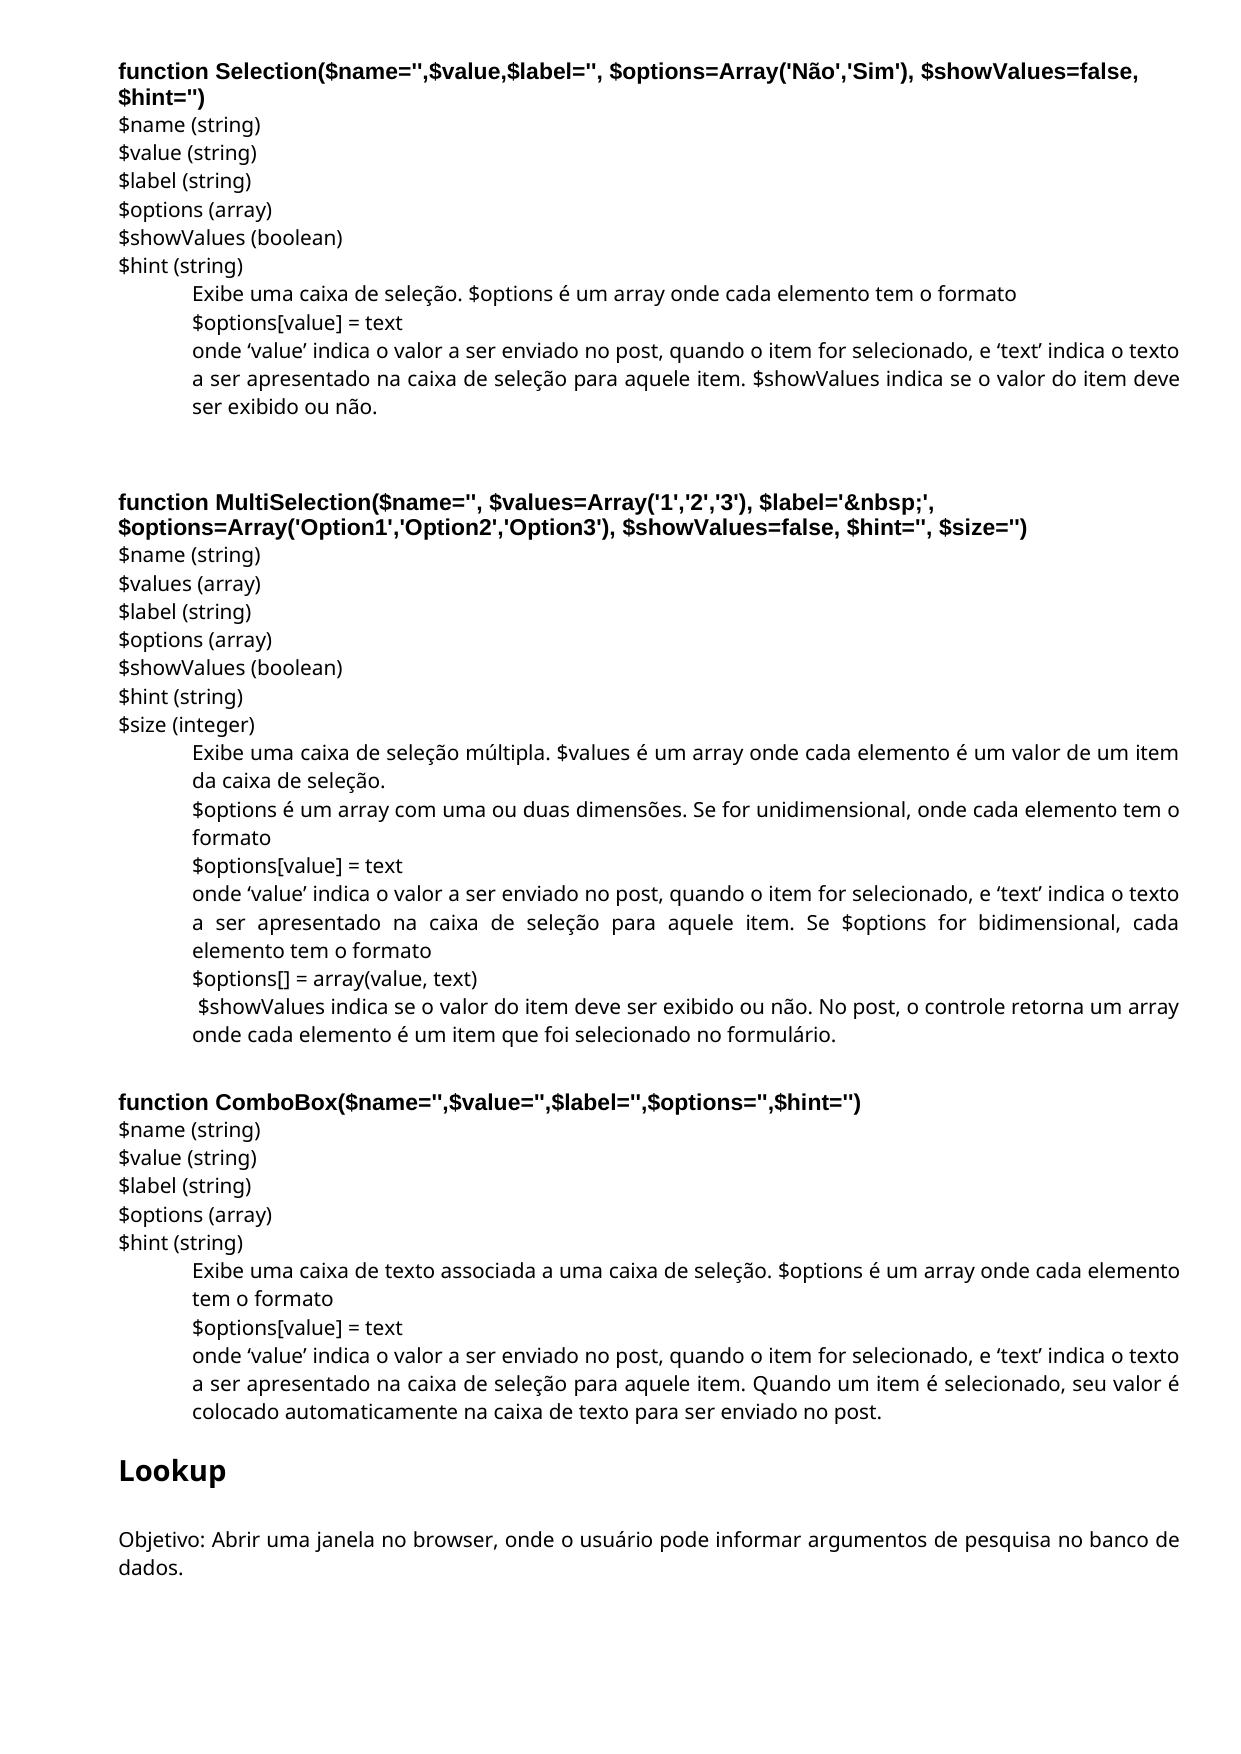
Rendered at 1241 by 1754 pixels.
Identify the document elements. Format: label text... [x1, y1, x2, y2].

text $options[value] = text [192, 851, 1181, 879]
text onde ‘value’ indica o valor a ser enviado no post, quando o item for selecionado, e ‘text’ indica o texto a ser apresentado na caixa de seleção para aquele item. Se $options for bidimensional, cada elemento tem o formato [192, 879, 1181, 964]
text onde ‘value’ indica o valor a ser enviado no post, quando o item for selecionado, e ‘text’ indica o texto a ser apresentado na caixa de seleção para aquele item. Quando um item é selecionado, seu valor é colocado automaticamente na caixa de texto para ser enviado no post. [192, 1341, 1181, 1426]
text $value (string) [118, 1143, 1181, 1171]
subtitle function ComboBox($name='',$value='',$label='',$options='',$hint='') [118, 1089, 1181, 1115]
text $value (string) [118, 138, 1181, 167]
text $hint (string) [118, 682, 1181, 710]
text $hint (string) [118, 1228, 1181, 1256]
text $options (array) [118, 625, 1181, 653]
text Exibe uma caixa de seleção. $options é um array onde cada elemento tem o formato [192, 279, 1181, 308]
text $options[value] = text [192, 308, 1181, 336]
text Objetivo: Abrir uma janela no browser, onde o usuário pode informar argumentos de pesquisa no banco de dados. [118, 1525, 1181, 1581]
text $showValues indica se o valor do item deve ser exibido ou não. No post, o controle retorna um array onde cada elemento é um item que foi selecionado no formulário. [192, 992, 1181, 1049]
text $options[value] = text [192, 1313, 1181, 1341]
text $name (string) [118, 541, 1181, 569]
text Exibe uma caixa de seleção múltipla. $values é um array onde cada elemento é um valor de um item da caixa de seleção. [192, 738, 1181, 795]
text $values (array) [118, 569, 1181, 597]
text $size (integer) [118, 710, 1181, 738]
text $options é um array com uma ou duas dimensões. Se for unidimensional, onde cada elemento tem o formato [192, 795, 1181, 851]
subtitle Lookup [118, 1451, 1181, 1490]
text $options (array) [118, 195, 1181, 223]
text $showValues (boolean) [118, 223, 1181, 251]
subtitle function Selection($name='',$value,$label='', $options=Array('Não','Sim'), $showValues=false, $hint='') [118, 59, 1181, 110]
text Exibe uma caixa de texto associada a uma caixa de seleção. $options é um array onde cada elemento tem o formato [192, 1256, 1181, 1313]
text $name (string) [118, 1115, 1181, 1143]
text $label (string) [118, 167, 1181, 195]
text $showValues (boolean) [118, 653, 1181, 682]
text $label (string) [118, 1171, 1181, 1200]
text $name (string) [118, 110, 1181, 138]
text $label (string) [118, 597, 1181, 625]
text $options (array) [118, 1200, 1181, 1228]
text onde ‘value’ indica o valor a ser enviado no post, quando o item for selecionado, e ‘text’ indica o texto a ser apresentado na caixa de seleção para aquele item. $showValues indica se o valor do item deve ser exibido ou não. [192, 336, 1181, 421]
subtitle function MultiSelection($name='', $values=Array('1','2','3'), $label='&nbsp;', $options=Array('Option1','Option2','Option3'), $showValues=false, $hint='', $size='') [118, 489, 1181, 541]
text $hint (string) [118, 251, 1181, 279]
text $options[] = array(value, text) [192, 964, 1181, 992]
